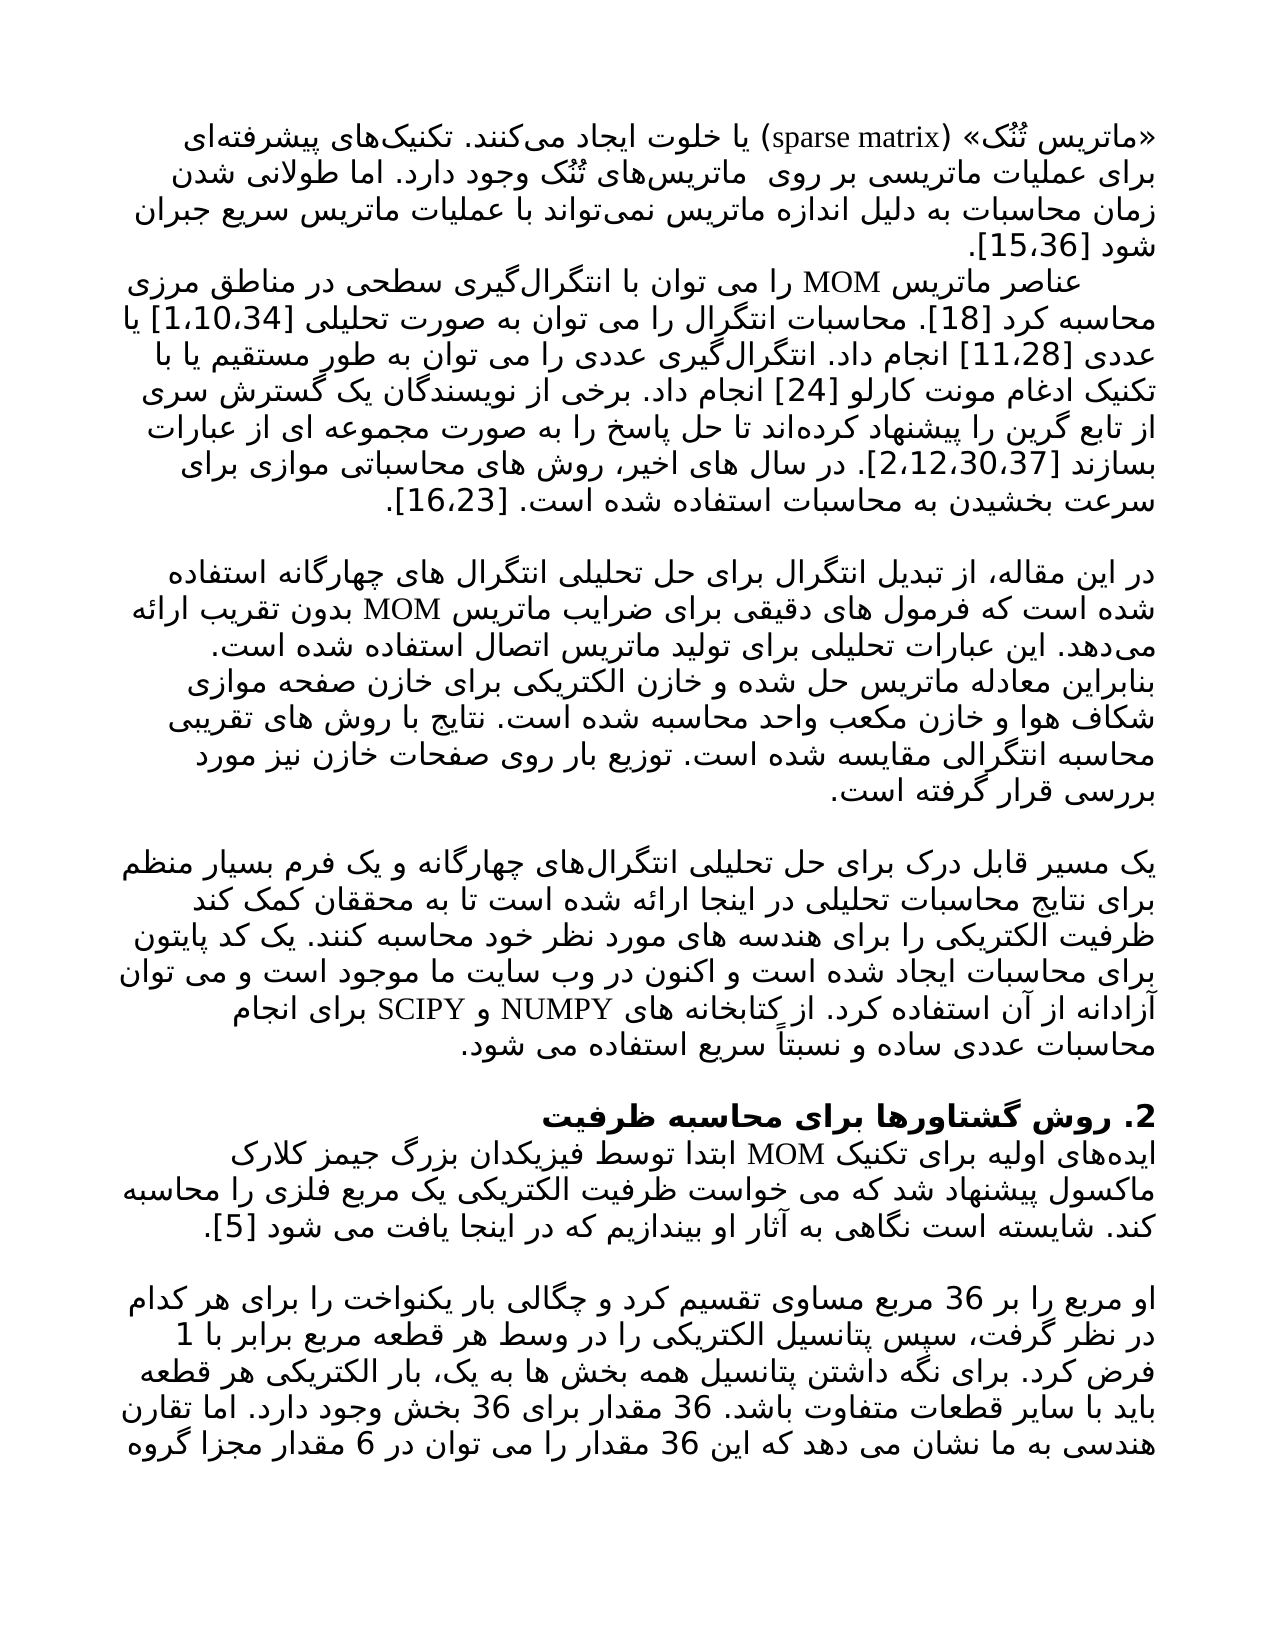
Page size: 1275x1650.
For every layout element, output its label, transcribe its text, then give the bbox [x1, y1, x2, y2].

text ایده‌های اولیه برای تکنیک MOM ابتدا توسط فیزیکدان بزرگ جیمز کلارک ماکسول پیشنهاد شد که می خواست ظرفیت الکتریکی یک مربع فلزی را محاسبه کند. شایسته است نگاهی به آثار او بیندازیم که در اینجا یافت می شود [5]. [118, 1135, 1157, 1244]
text او مربع را بر 36 مربع مساوی تقسیم کرد و چگالی بار یکنواخت را برای هر کدام در نظر گرفت، سپس پتانسیل الکتریکی را در وسط هر قطعه مربع برابر با 1 فرض کرد. برای نگه داشتن پتانسیل همه بخش ها به یک، بار الکتریکی هر قطعه باید با سایر قطعات متفاوت باشد. 36 مقدار برای 36 بخش وجود دارد. اما تقارن هندسی به ما نشان می دهد که این 36 مقدار را می توان در 6 مقدار مجزا گروه بندی کرد. او سپس بار الکتریکی هر بخش و در نتیجه ظرفیت الکتریکی مربع بزرگ را محاسبه کرد (شکل 1 را ببینید). [118, 1280, 1157, 1462]
text در این مقاله، از تبدیل انتگرال برای حل تحلیلی انتگرال های چهارگانه استفاده شده است که فرمول های دقیقی برای ضرایب ماتریس MOM بدون تقریب ارائه می‌دهد. این عبارات تحلیلی برای تولید ماتریس اتصال استفاده شده است. بنابراین معادله ماتریس حل شده و خازن الکتریکی برای خازن صفحه موازی شکاف هوا و خازن مکعب واحد محاسبه شده است. نتایج با روش های تقریبی محاسبه انتگرالی مقایسه شده است. توزیع بار روی صفحات خازن نیز مورد بررسی قرار گرفته است. [118, 554, 1157, 809]
text یک مسیر قابل درک برای حل تحلیلی انتگرال‌های چهارگانه و یک فرم بسیار منظم برای نتایج محاسبات تحلیلی در اینجا ارائه شده است تا به محققان کمک کند ظرفیت الکتریکی را برای هندسه های مورد نظر خود محاسبه کنند. یک کد پایتون برای محاسبات ایجاد شده است و اکنون در وب سایت ما موجود است و می توان آزادانه از آن استفاده کرد. از کتابخانه های NUMPY و SCIPY برای انجام محاسبات عددی ساده و نسبتاً سریع استفاده می شود. [118, 845, 1157, 1063]
text 2. روش گشتاورها برای محاسبه ظرفیت [118, 1099, 1157, 1135]
text اگر روی خازن‌های شکاف هوا تمرکز کنیم، روش های المان مرزی بهترین انتخاب برای محاسبه می‌شوند. در غیاب محیط دی الکتریک، فقط مرزهای هوا و فلز باید در نظر گرفته شوند. در روش ممان‌ها (MOM)، المان‌ها روی سطوح مرزی قرار می‌گیرند. و در مورد خاص خازن صفحه موازی با شکاف هوا، تنها دو سطح صفحه رسانا در تولید عناصر ماتریس نقش دارند. بنابراین اندازه ماتریس در مقایسه با اندازه ماتریس، در روش‌های «تفاضل محدود» (finite difference) و «المان محدود» (finite element) بسیار کوچک است. اگرچه این دو تکنیک یک «ماتریس تُنُک» (sparse matrix) یا خلوت ایجاد می‌کنند. تکنیک‌های پیشرفته‌ای برای عملیات ماتریسی بر روی ماتریس‌های تُنُک وجود دارد. اما طولانی شدن زمان محاسبات به دلیل اندازه ماتریس نمی‌تواند با عملیات ماتریس سریع جبران شود [15،36]. [118, 118, 1157, 264]
text عناصر ماتریس MOM را می توان با انتگرال‌گیری سطحی در مناطق مرزی محاسبه کرد [18]. محاسبات انتگرال را می توان به صورت تحلیلی [1،10،34] یا عددی [11،28] انجام داد. انتگرال‌گیری عددی را می توان به طور مستقیم یا با تکنیک ادغام مونت کارلو [24] انجام داد. برخی از نویسندگان یک گسترش سری از تابع گرین را پیشنهاد کرده‌اند تا حل پاسخ را به صورت مجموعه ای از عبارات بسازند [2،12،30،37]. در سال های اخیر، روش های محاسباتی موازی برای سرعت بخشیدن به محاسبات استفاده شده است. [16،23]. [118, 264, 1157, 518]
